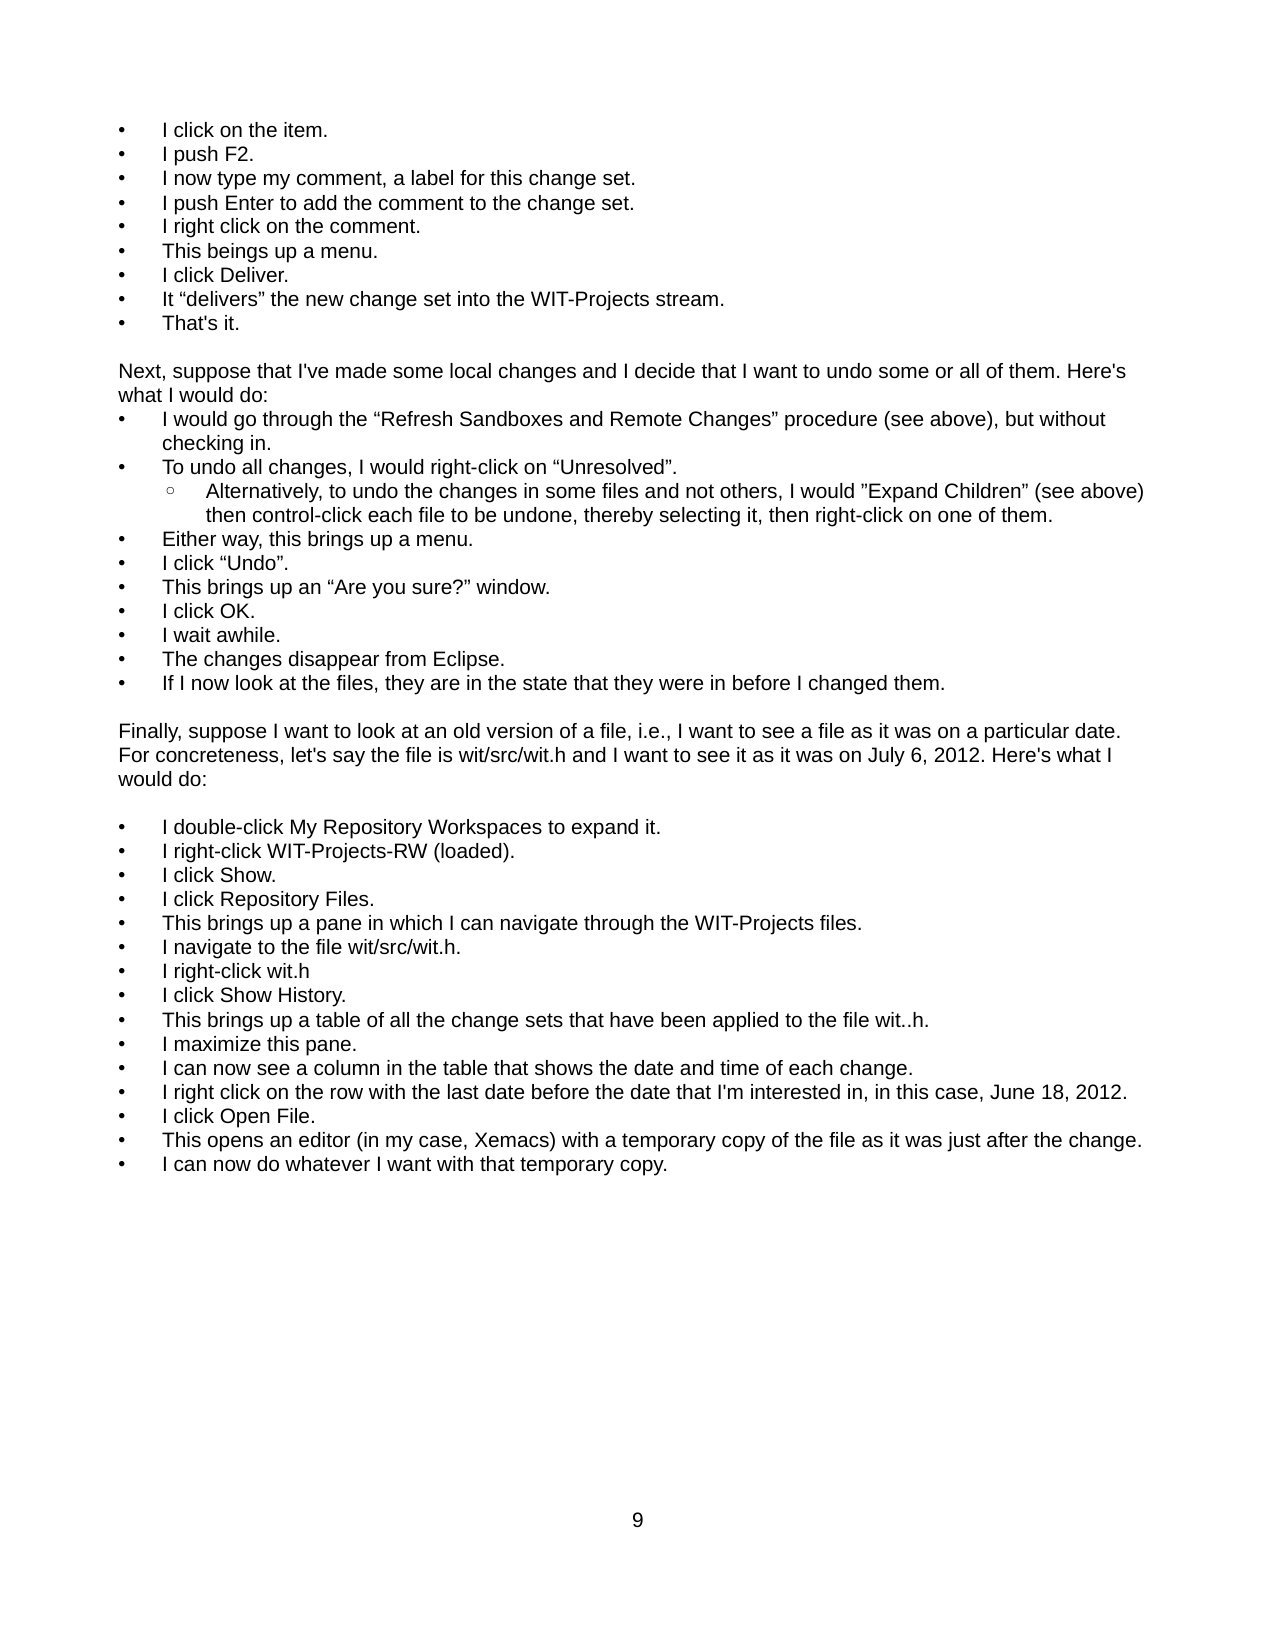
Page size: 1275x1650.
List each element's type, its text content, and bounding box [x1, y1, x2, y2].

list I click Repository Files. [118, 887, 1157, 911]
list Either way, this brings up a menu. [118, 527, 1157, 551]
list The changes disappear from Eclipse. [118, 647, 1157, 671]
list It “delivers” the new change set into the WIT-Projects stream. [118, 287, 1157, 311]
text Finally, suppose I want to look at an old version of a file, i.e., I want to see a file as it was on a particular date. For concreteness, let's say the file is wit/src/wit.h and I want to see it as it was on July 6, 2012. Here's what I would do: [118, 719, 1157, 791]
list I wait awhile. [118, 623, 1157, 647]
list I push Enter to add the comment to the change set. [118, 190, 1157, 214]
list I now type my comment, a label for this change set. [118, 166, 1157, 190]
list I right-click WIT-Projects-RW (loaded). [118, 839, 1157, 863]
list I click Show. [118, 863, 1157, 887]
list I right click on the comment. [118, 214, 1157, 238]
list I push F2. [118, 142, 1157, 166]
list If I now look at the files, they are in the state that they were in before I changed them. [118, 671, 1157, 695]
list Alternatively, to undo the changes in some files and not others, I would ”Expand Children” (see above) then control-click each file to be undone, thereby selecting it, then right-click on one of them. [162, 479, 1157, 527]
list I click “Undo”. [118, 551, 1157, 575]
list I click Deliver. [118, 262, 1157, 287]
list I click on the item. [118, 118, 1157, 142]
list I click OK. [118, 599, 1157, 623]
list This brings up an “Are you sure?” window. [118, 575, 1157, 599]
text Next, suppose that I've made some local changes and I decide that I want to undo some or all of them. Here's what I would do: [118, 359, 1157, 407]
list This beings up a menu. [118, 238, 1157, 262]
list I can now see a column in the table that shows the date and time of each change. [118, 1056, 1157, 1079]
list I double-click My Repository Workspaces to expand it. [118, 815, 1157, 839]
list I maximize this pane. [118, 1031, 1157, 1056]
list I navigate to the file wit/src/wit.h. [118, 935, 1157, 959]
list I click Open File. [118, 1104, 1157, 1128]
list I click Show History. [118, 983, 1157, 1007]
list That's it. [118, 311, 1157, 335]
list This brings up a table of all the change sets that have been applied to the file wit..h. [118, 1007, 1157, 1031]
list This brings up a pane in which I can navigate through the WIT-Projects files. [118, 911, 1157, 935]
list I can now do whatever I want with that temporary copy. [118, 1152, 1157, 1176]
list I right-click wit.h [118, 959, 1157, 983]
list This opens an editor (in my case, Xemacs) with a temporary copy of the file as it was just after the change. [118, 1128, 1157, 1152]
list To undo all changes, I would right-click on “Unresolved”. [118, 454, 1157, 479]
list I would go through the “Refresh Sandboxes and Remote Changes” procedure (see above), but without checking in. [118, 407, 1157, 454]
list I right click on the row with the last date before the date that I'm interested in, in this case, June 18, 2012. [118, 1079, 1157, 1104]
